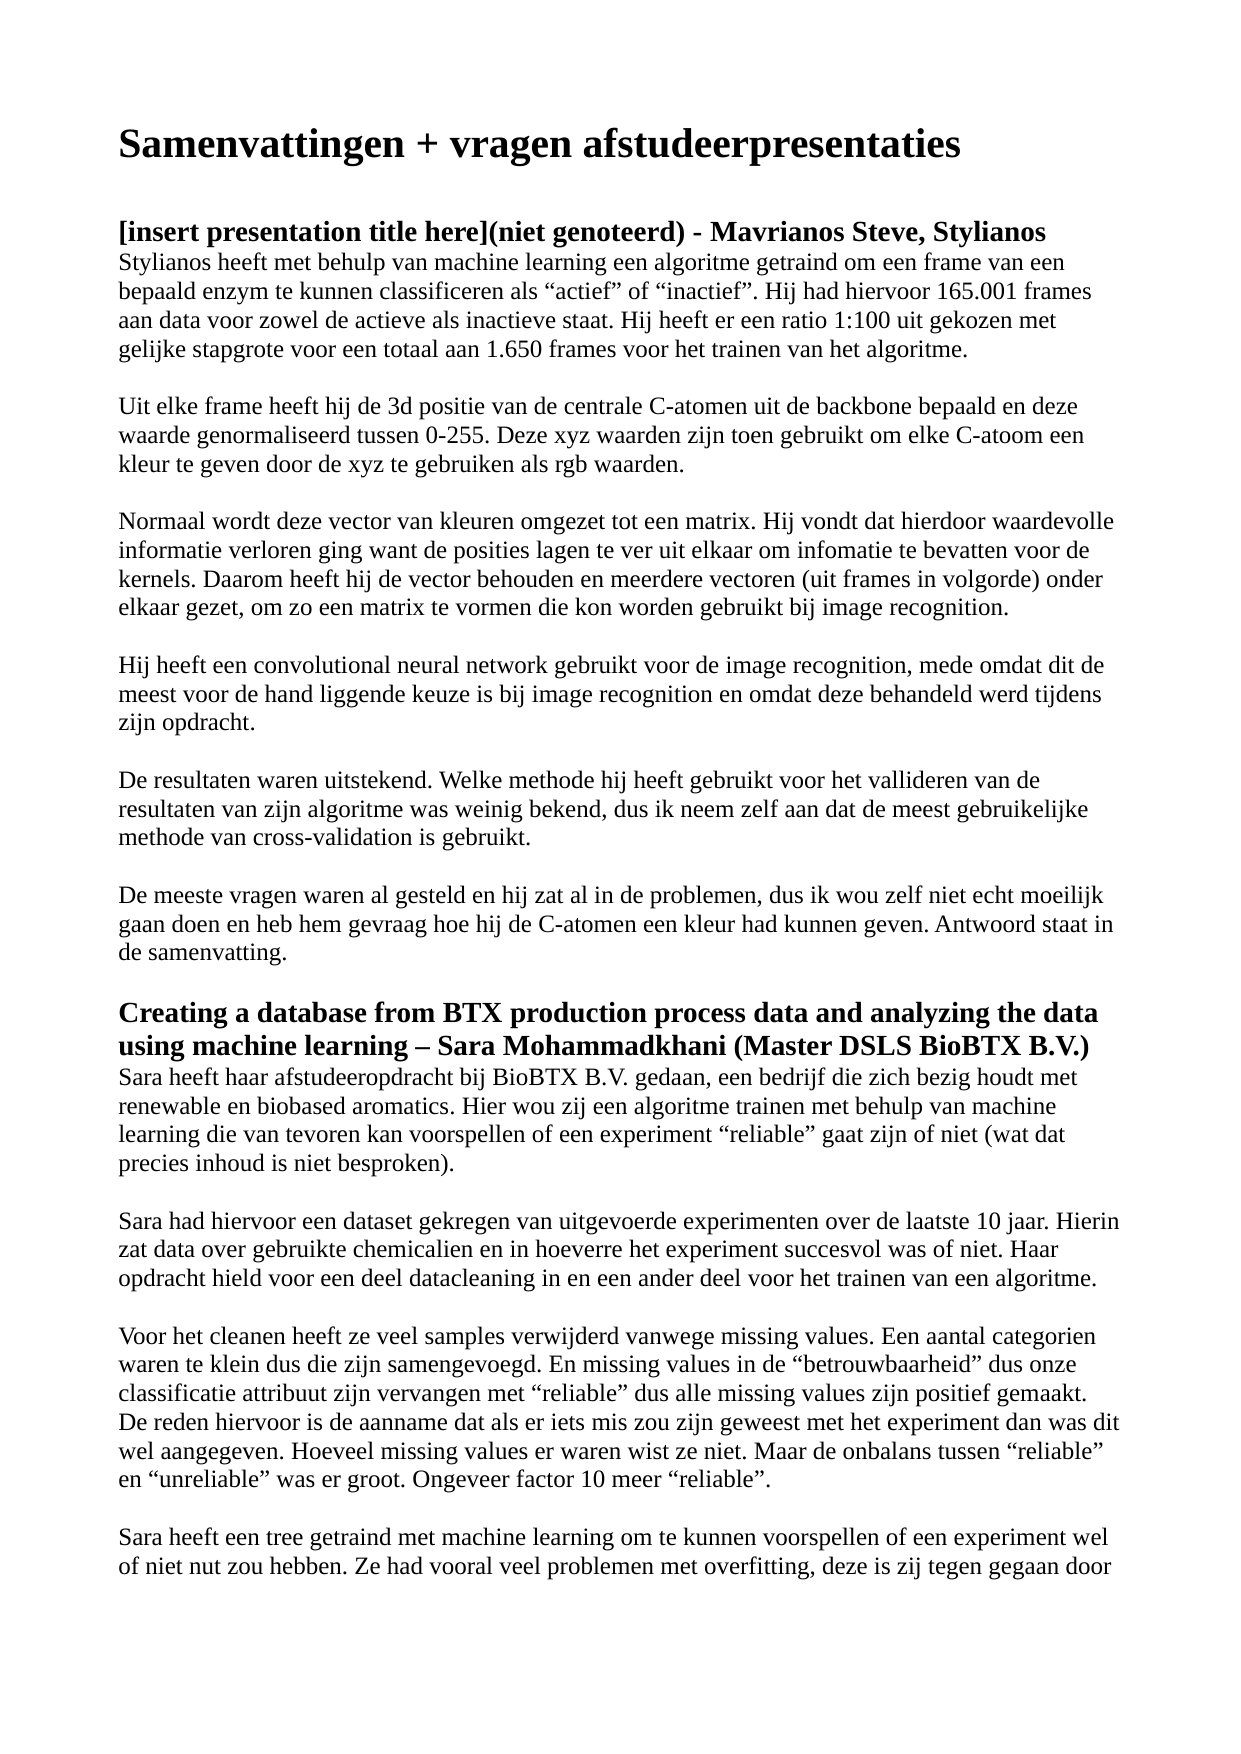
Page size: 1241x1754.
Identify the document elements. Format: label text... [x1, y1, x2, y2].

text De meeste vragen waren al gesteld en hij zat al in de problemen, dus ik wou zelf niet echt moeilijk gaan doen en heb hem gevraag hoe hij de C-atomen een kleur had kunnen geven. Antwoord staat in de samenvatting. [118, 880, 1122, 966]
text [insert presentation title here](niet genoteerd) - Mavrianos Steve, Stylianos [118, 214, 1122, 247]
text Voor het cleanen heeft ze veel samples verwijderd vanwege missing values. Een aantal categorien waren te klein dus die zijn samengevoegd. En missing values in de “betrouwbaarheid” dus onze classificatie attribuut zijn vervangen met “reliable” dus alle missing values zijn positief gemaakt. De reden hiervoor is de aanname dat als er iets mis zou zijn geweest met het experiment dan was dit wel aangegeven. Hoeveel missing values er waren wist ze niet. Maar de onbalans tussen “reliable” en “unreliable” was er groot. Ongeveer factor 10 meer “reliable”. [118, 1321, 1122, 1493]
text Sara heeft een tree getraind met machine learning om te kunnen voorspellen of een experiment wel of niet nut zou hebben. Ze had vooral veel problemen met overfitting, deze is zij tegen gegaan door [118, 1522, 1122, 1579]
text Sara had hiervoor een dataset gekregen van uitgevoerde experimenten over de laatste 10 jaar. Hierin zat data over gebruikte chemicalien en in hoeverre het experiment succesvol was of niet. Haar opdracht hield voor een deel datacleaning in en een ander deel voor het trainen van een algoritme. [118, 1206, 1122, 1292]
text Hij heeft een convolutional neural network gebruikt voor de image recognition, mede omdat dit de meest voor de hand liggende keuze is bij image recognition en omdat deze behandeld werd tijdens zijn opdracht. [118, 650, 1122, 736]
text De resultaten waren uitstekend. Welke methode hij heeft gebruikt voor het vallideren van de resultaten van zijn algoritme was weinig bekend, dus ik neem zelf aan dat de meest gebruikelijke methode van cross-validation is gebruikt. [118, 765, 1122, 851]
text Samenvattingen + vragen afstudeerpresentaties [118, 118, 1122, 166]
text Sara heeft haar afstudeeropdracht bij BioBTX B.V. gedaan, een bedrijf die zich bezig houdt met renewable en biobased aromatics. Hier wou zij een algoritme trainen met behulp van machine learning die van tevoren kan voorspellen of een experiment “reliable” gaat zijn of niet (wat dat precies inhoud is niet besproken). [118, 1062, 1122, 1177]
text Creating a database from BTX production process data and analyzing the data using machine learning – Sara Mohammadkhani (Master DSLS BioBTX B.V.) [118, 995, 1122, 1062]
text Stylianos heeft met behulp van machine learning een algoritme getraind om een frame van een bepaald enzym te kunnen classificeren als “actief” of “inactief”. Hij had hiervoor 165.001 frames aan data voor zowel de actieve als inactieve staat. Hij heeft er een ratio 1:100 uit gekozen met gelijke stapgrote voor een totaal aan 1.650 frames voor het trainen van het algoritme. [118, 247, 1122, 362]
text Uit elke frame heeft hij de 3d positie van de centrale C-atomen uit de backbone bepaald en deze waarde genormaliseerd tussen 0-255. Deze xyz waarden zijn toen gebruikt om elke C-atoom een kleur te geven door de xyz te gebruiken als rgb waarden. [118, 391, 1122, 477]
text Normaal wordt deze vector van kleuren omgezet tot een matrix. Hij vondt dat hierdoor waardevolle informatie verloren ging want de posities lagen te ver uit elkaar om infomatie te bevatten voor de kernels. Daarom heeft hij de vector behouden en meerdere vectoren (uit frames in volgorde) onder elkaar gezet, om zo een matrix te vormen die kon worden gebruikt bij image recognition. [118, 506, 1122, 621]
